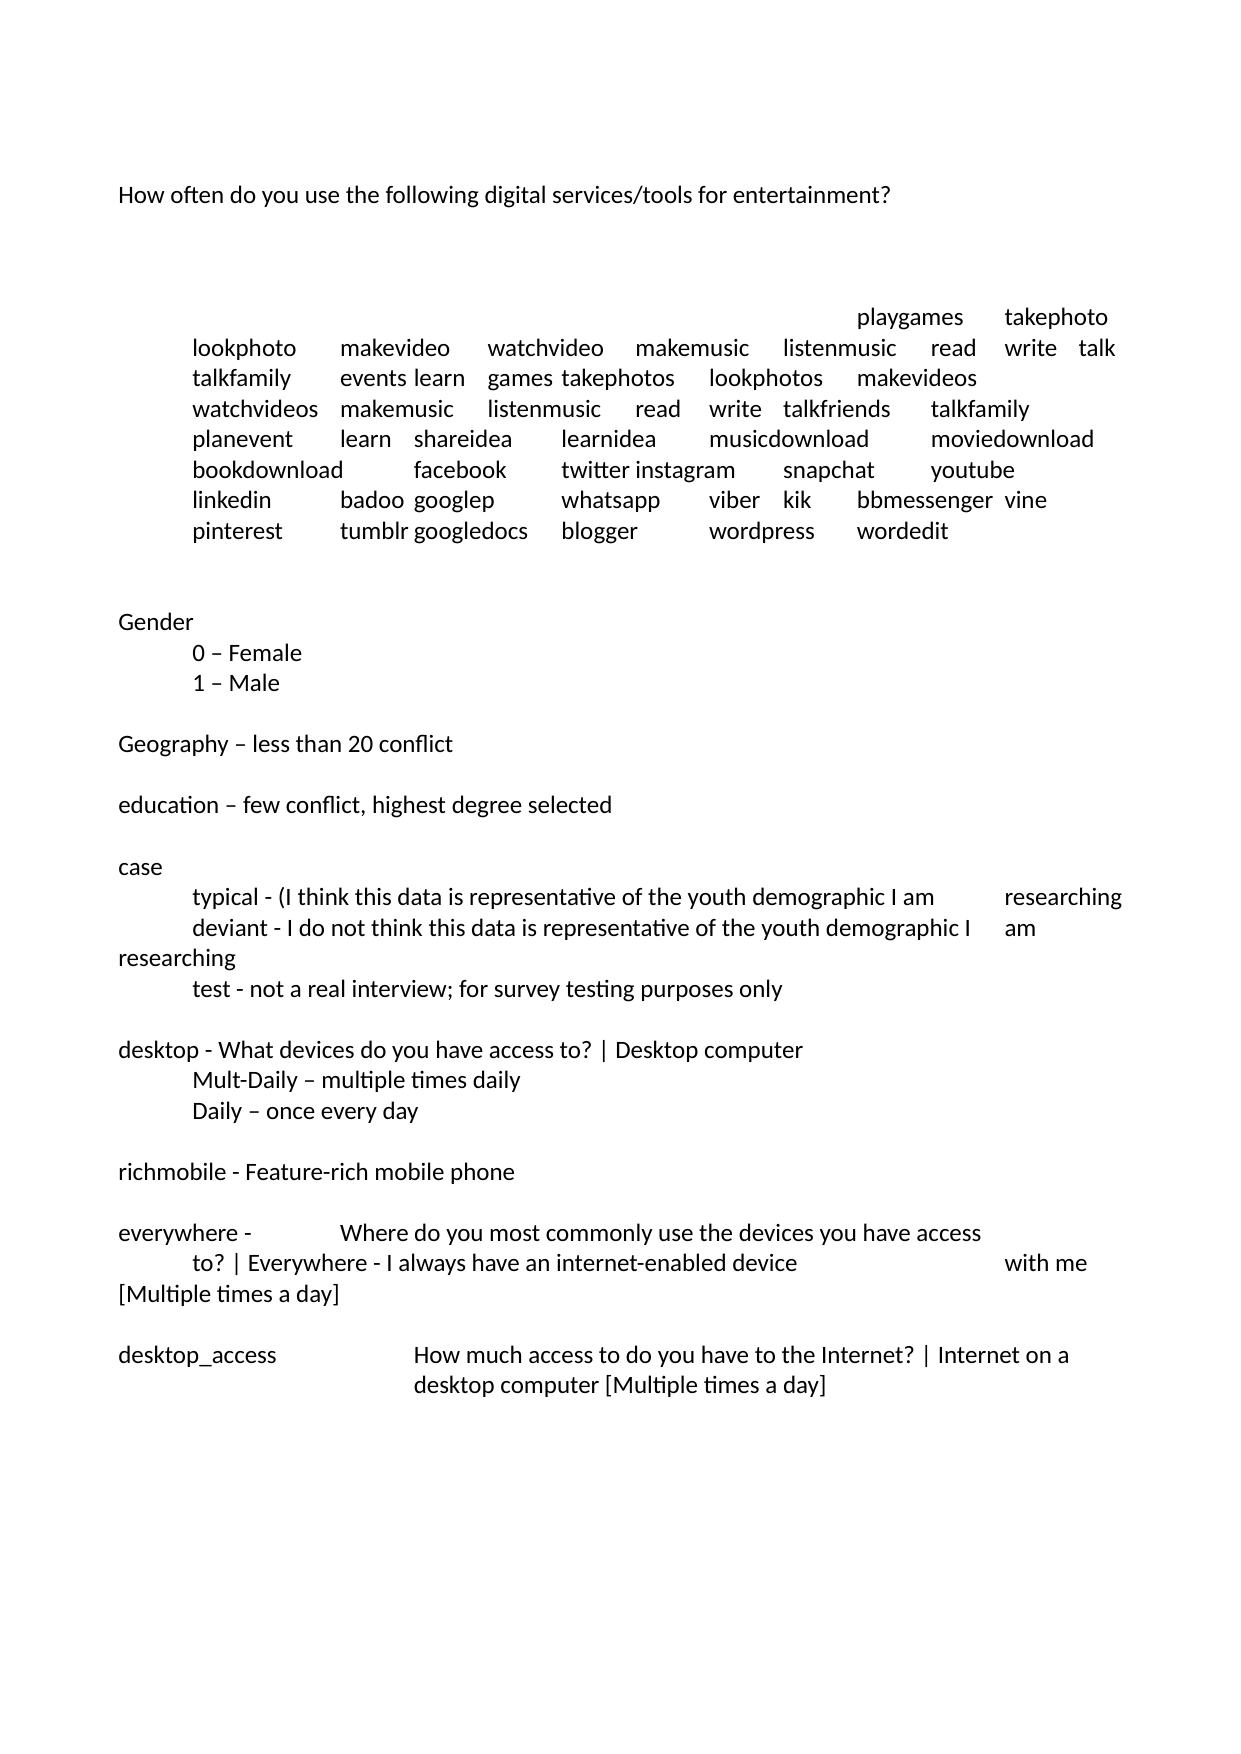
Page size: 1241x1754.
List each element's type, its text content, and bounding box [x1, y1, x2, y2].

text Gender [118, 606, 1122, 637]
text Mult-Daily – multiple times daily [118, 1064, 1122, 1095]
text typical - (I think this data is representative of the youth demographic I am researching [118, 881, 1122, 912]
text case [118, 851, 1122, 881]
text education – few conflict, highest degree selected [118, 789, 1122, 820]
text richmobile - Feature-rich mobile phone [118, 1156, 1122, 1186]
text Daily – once every day [118, 1095, 1122, 1125]
text desktop_access How much access to do you have to the Internet? | Internet on a desktop computer [Multiple times a day] [118, 1339, 1122, 1400]
text everywhere - Where do you most commonly use the devices you have access to? | Everywhere - I always have an internet-enabled device with me [Multiple times a day] [118, 1217, 1122, 1308]
text Geography – less than 20 conflict [118, 728, 1122, 759]
text deviant - I do not think this data is representative of the youth demographic I am researching [118, 912, 1122, 973]
text 0 – Female [118, 637, 1122, 667]
text test - not a real interview; for survey testing purposes only [118, 973, 1122, 1003]
text playgames takephoto lookphoto makevideo watchvideo makemusic listenmusic read write talk talkfamily events learn games takephotos lookphotos makevideos watchvideos makemusic listenmusic read write talkfriends talkfamily planevent learn shareidea learnidea musicdownload moviedownload bookdownload facebook twitter instagram snapchat youtube linkedin badoo googlep whatsapp viber kik bbmessenger vine pinterest tumblr googledocs blogger wordpress wordedit [118, 301, 1122, 545]
text 1 – Male [118, 667, 1122, 698]
text How often do you use the following digital services/tools for entertainment? [118, 179, 1122, 210]
text desktop - What devices do you have access to? | Desktop computer [118, 1034, 1122, 1064]
